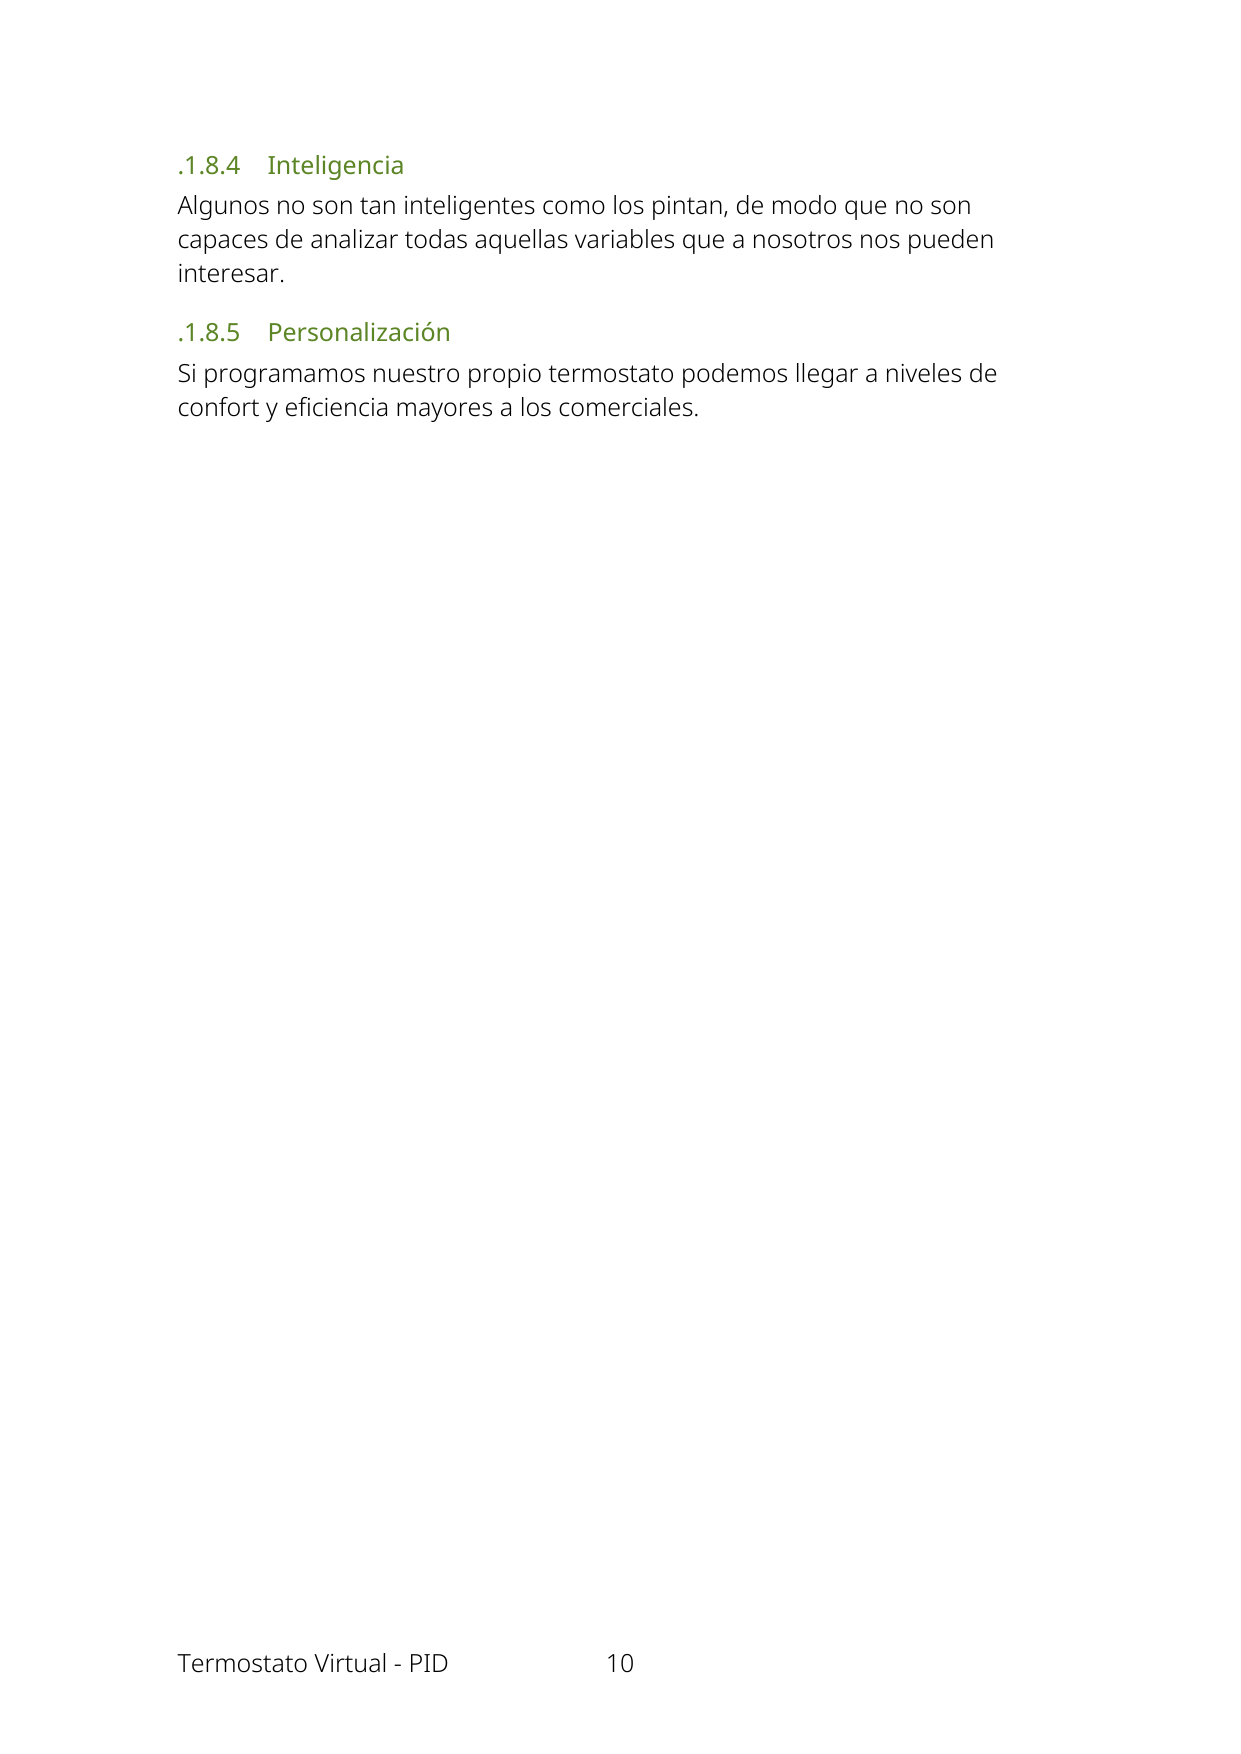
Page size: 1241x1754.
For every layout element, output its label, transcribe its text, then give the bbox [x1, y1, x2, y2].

text Si programamos nuestro propio termostato podemos llegar a niveles de confort y eficiencia mayores a los comerciales. [177, 355, 1063, 423]
subtitle Inteligencia [177, 148, 1063, 182]
subtitle Personalización [177, 315, 1063, 349]
text Algunos no son tan inteligentes como los pintan, de modo que no son capaces de analizar todas aquellas variables que a nosotros nos pueden interesar. [177, 188, 1063, 290]
